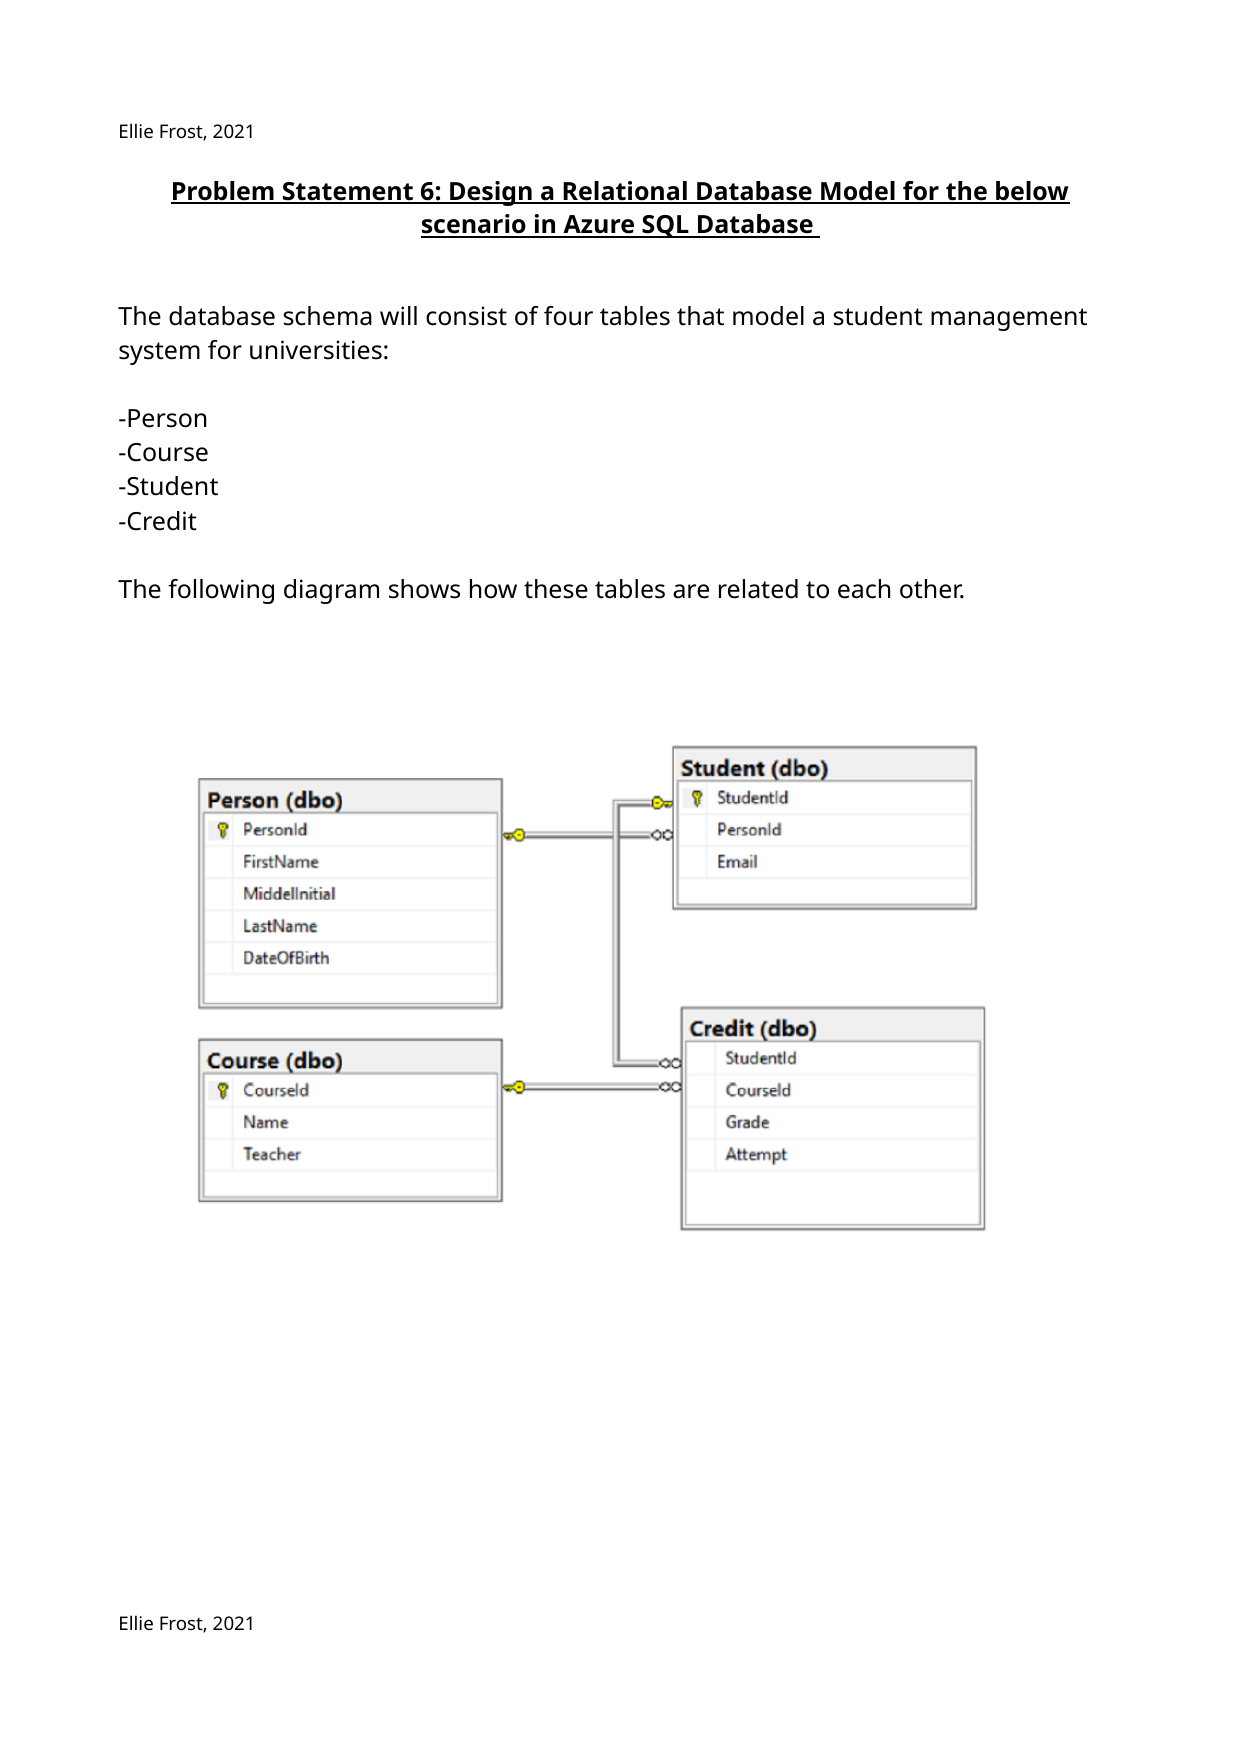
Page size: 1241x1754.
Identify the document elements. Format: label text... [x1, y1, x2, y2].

picture [173, 685, 1023, 1251]
text -Person -Course -Student -Credit [118, 367, 1122, 537]
text The database schema will consist of four tables that model a student management system for universities: [118, 299, 1122, 367]
text [118, 605, 1122, 1557]
text The following diagram shows how these tables are related to each other. [118, 537, 1122, 605]
text Problem Statement 6: Design a Relational Database Model for the below scenario in Azure SQL Database [118, 173, 1122, 299]
